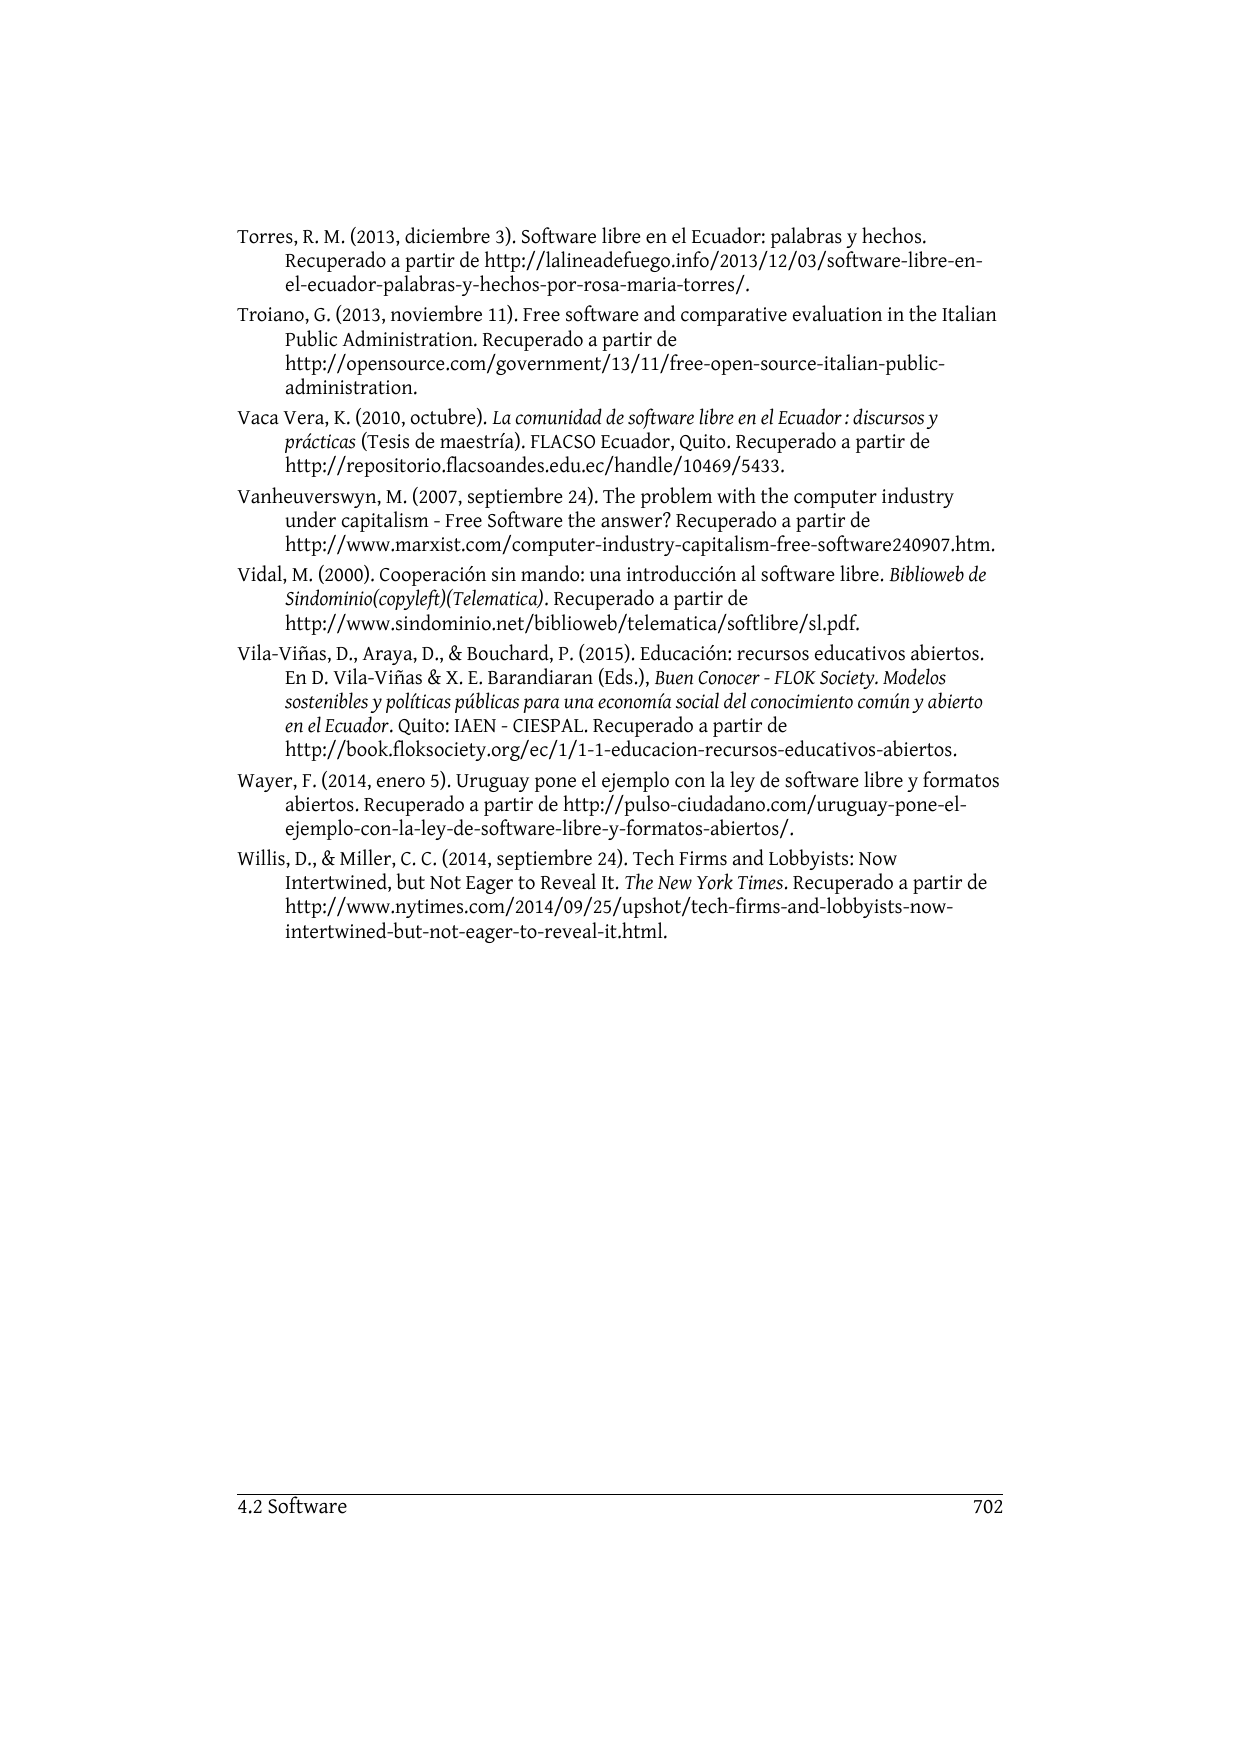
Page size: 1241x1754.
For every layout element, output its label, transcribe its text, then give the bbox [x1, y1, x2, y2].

text Vidal, M. (2000). Cooperación sin mando: una introducción al software libre. Biblioweb de Sindominio(copyleft)(Telematica). Recuperado a partir de http://www.sindominio.net/biblioweb/telematica/softlibre/sl.pdf. [237, 563, 1003, 636]
text Torres, R. M. (2013, diciembre 3). Software libre en el Ecuador: palabras y hechos. Recuperado a partir de http://lalineadefuego.info/2013/12/03/software-libre-en-el-ecuador-palabras-y-hechos-por-rosa-maria-torres/. [237, 225, 1003, 297]
text Vaca Vera, K. (2010, octubre). La comunidad de software libre en el Ecuador : discursos y prácticas (Tesis de maestría). FLACSO Ecuador, Quito. Recuperado a partir de http://repositorio.flacsoandes.edu.ec/handle/10469/5433. [237, 406, 1003, 479]
text Wayer, F. (2014, enero 5). Uruguay pone el ejemplo con la ley de software libre y formatos abiertos. Recuperado a partir de http://pulso-ciudadano.com/uruguay-pone-el-ejemplo-con-la-ley-de-software-libre-y-formatos-abiertos/. [237, 769, 1003, 841]
text Willis, D., & Miller, C. C. (2014, septiembre 24). Tech Firms and Lobbyists: Now Intertwined, but Not Eager to Reveal It. The New York Times. Recuperado a partir de http://www.nytimes.com/2014/09/25/upshot/tech-firms-and-lobbyists-now-intertwined-but-not-eager-to-reveal-it.html. [237, 847, 1003, 944]
text Vanheuverswyn, M. (2007, septiembre 24). The problem with the computer industry under capitalism - Free Software the answer? Recuperado a partir de http://www.marxist.com/computer-industry-capitalism-free-software240907.htm. [237, 485, 1003, 557]
text Troiano, G. (2013, noviembre 11). Free software and comparative evaluation in the Italian Public Administration. Recuperado a partir de http://opensource.com/government/13/11/free-open-source-italian-public-administration. [237, 303, 1003, 400]
text Vila-Viñas, D., Araya, D., & Bouchard, P. (2015). Educación: recursos educativos abiertos. En D. Vila-Viñas & X. E. Barandiaran (Eds.), Buen Conocer - FLOK Society. Modelos sostenibles y políticas públicas para una economía social del conocimiento común y abierto en el Ecuador. Quito: IAEN - CIESPAL. Recuperado a partir de http://book.floksociety.org/ec/1/1-1-educacion-recursos-educativos-abiertos. [237, 642, 1003, 763]
